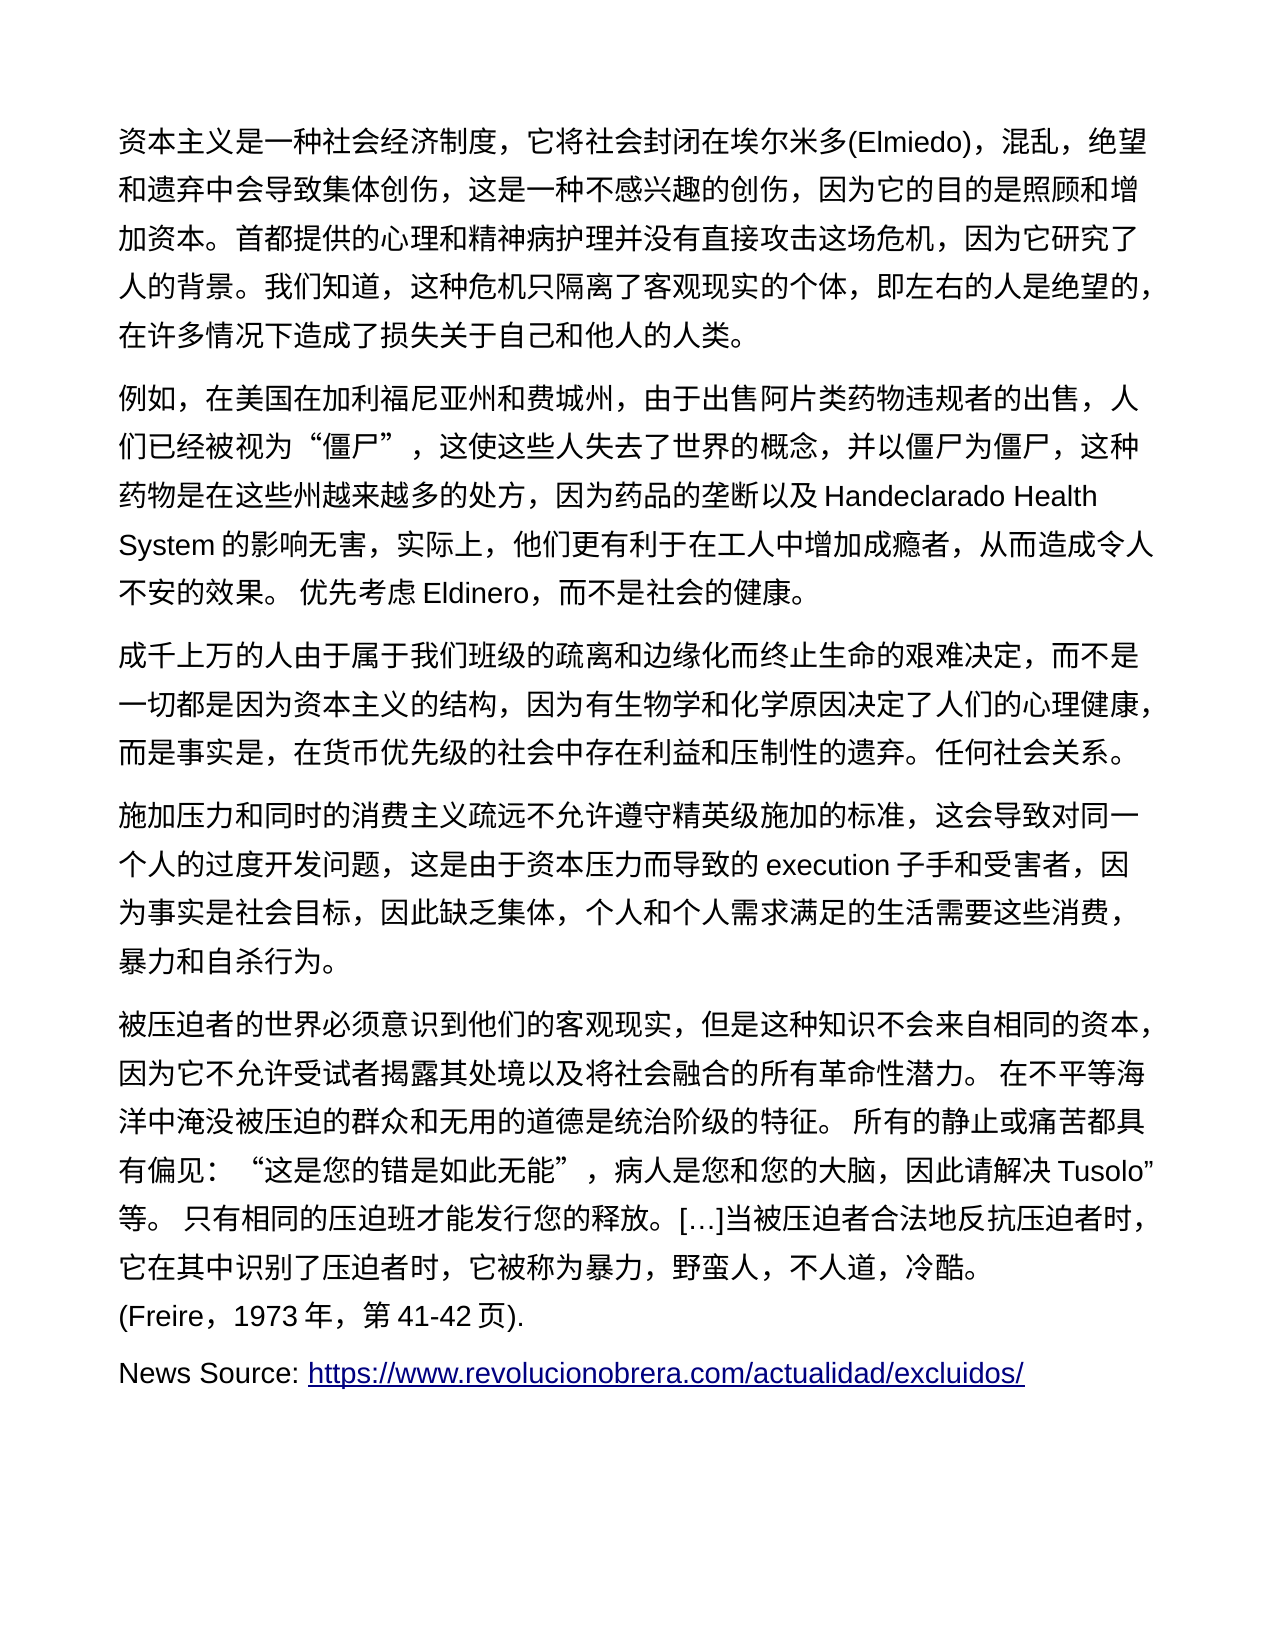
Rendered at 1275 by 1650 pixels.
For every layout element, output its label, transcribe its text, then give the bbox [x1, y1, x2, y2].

text 例如，在美国在加利福尼亚州和费城州，由于出售阿片类药物违规者的出售，人们已经被视为“僵尸”，这使这些人失去了世界的概念，并以僵尸为僵尸，这种药物是在这些州越来越多的处方，因为药品的垄断以及Handeclarado Health System的影响无害，实际上，他们更有利于在工人中增加成瘾者，从而造成令人不安的效果。 优先考虑Eldinero，而不是社会的健康。 [118, 375, 1157, 612]
text 被压迫者的世界必须意识到他们的客观现实，但是这种知识不会来自相同的资本，因为它不允许受试者揭露其处境以及将社会融合的所有革命性潜力。 在不平等海洋中淹没被压迫的群众和无用的道德是统治阶级的特征。 所有的静止或痛苦都具有偏见：“这是您的错是如此无能”，病人是您和您的大脑，因此请解决Tusolo”等。 只有相同的压迫班才能发行您的释放。[…]当被压迫者合法地反抗压迫者时，它在其中识别了压迫者时，它被称为暴力，野蛮人，不人道，冷酷。(Freire，1973年，第41-42页). [118, 1002, 1157, 1335]
text News Source: https://www.revolucionobrera.com/actualidad/excluidos/ [118, 1356, 1157, 1389]
text 成千上万的人由于属于我们班级的疏离和边缘化而终止生命的艰难决定，而不是一切都是因为资本主义的结构，因为有生物学和化学原因决定了人们的心理健康，而是事实是，在货币优先级的社会中存在利益和压制性的遗弃。任何社会关系。 [118, 633, 1157, 772]
text 资本主义是一种社会经济制度，它将社会封闭在埃尔米多(Elmiedo)，混乱，绝望和遗弃中会导致集体创伤，这是一种不感兴趣的创伤，因为它的目的是照顾和增加资本。首都提供的心理和精神病护理并没有直接攻击这场危机，因为它研究了人的背景。我们知道，这种危机只隔离了客观现实的个体，即左右的人是绝望的，在许多情况下造成了损失关于自己和他人的人类。 [118, 118, 1157, 354]
text 施加压力和同时的消费主义疏远不允许遵守精英级施加的标准，这会导致对同一个人的过度开发问题，这是由于资本压力而导致的execution子手和受害者，因为事实是社会目标，因此缺乏集体，个人和个人需求满足的生活需要这些消费，暴力和自杀行为。 [118, 793, 1157, 981]
